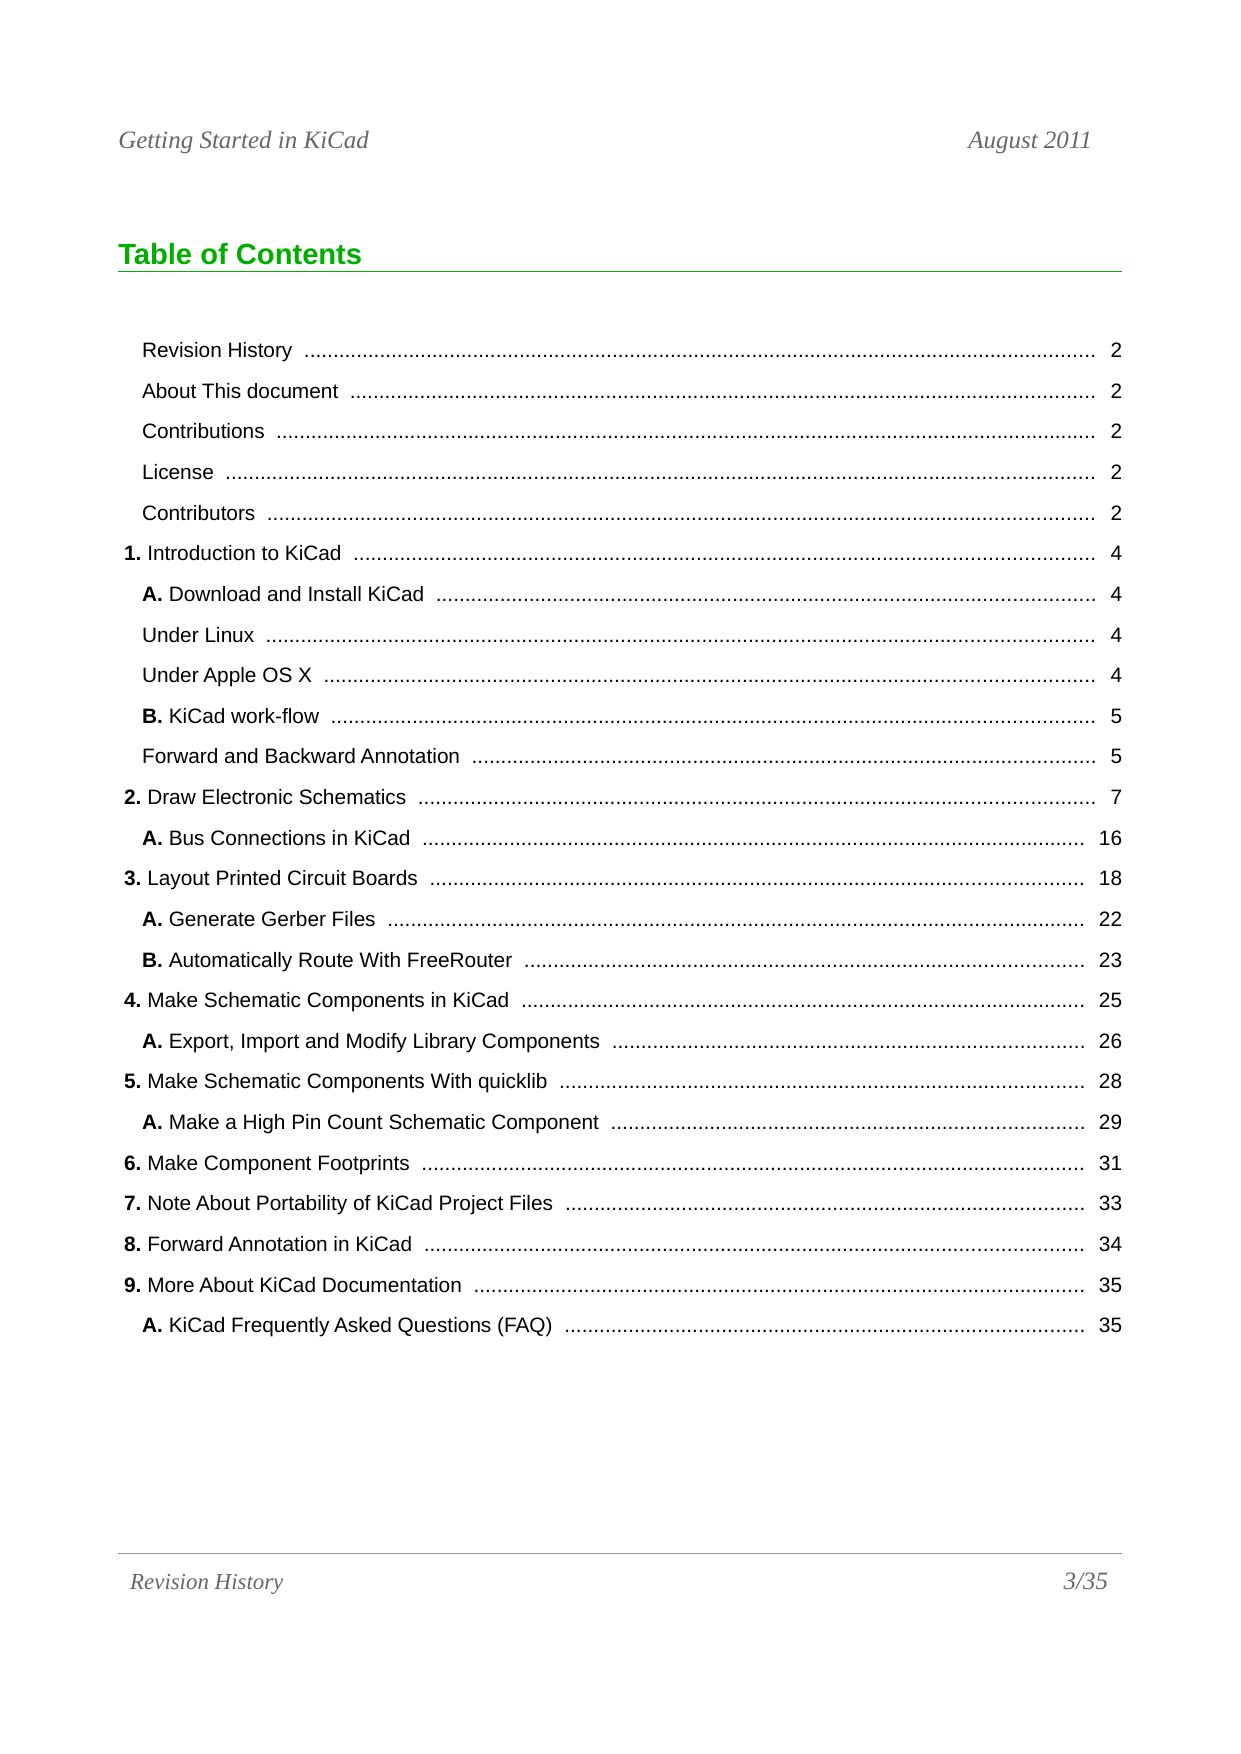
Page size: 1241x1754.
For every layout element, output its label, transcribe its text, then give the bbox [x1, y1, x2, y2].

text A. Generate Gerber Files 22 [142, 907, 1122, 931]
text A. Export, Import and Modify Library Components 26 [142, 1029, 1122, 1053]
text A. KiCad Frequently Asked Questions (FAQ) 35 [142, 1313, 1122, 1337]
text 4. Make Schematic Components in KiCad 25 [118, 988, 1122, 1012]
text 8. Forward Annotation in KiCad 34 [118, 1232, 1122, 1256]
text Under Linux 4 [142, 622, 1122, 646]
text Under Apple OS X 4 [142, 663, 1122, 687]
text License 2 [142, 460, 1122, 484]
text 3. Layout Printed Circuit Boards 18 [118, 866, 1122, 890]
text Revision History 2 [142, 338, 1122, 362]
text 2. Draw Electronic Schematics 7 [118, 785, 1122, 809]
text B. Automatically Route With FreeRouter 23 [142, 947, 1122, 971]
text A. Bus Connections in KiCad 16 [142, 826, 1122, 849]
text 1. Introduction to KiCad 4 [118, 541, 1122, 565]
text Contributors 2 [142, 501, 1122, 524]
text 9. More About KiCad Documentation 35 [118, 1272, 1122, 1296]
text About This document 2 [142, 379, 1122, 403]
text Forward and Backward Annotation 5 [142, 744, 1122, 768]
text 5. Make Schematic Components With quicklib 28 [118, 1069, 1122, 1093]
text B. KiCad work-flow 5 [142, 704, 1122, 728]
text 6. Make Component Footprints 31 [118, 1151, 1122, 1174]
text Contributions 2 [142, 419, 1122, 443]
subtitle Table of Contents [118, 237, 1122, 271]
text 7. Note About Portability of KiCad Project Files 33 [118, 1191, 1122, 1215]
text A. Download and Install KiCad 4 [142, 582, 1122, 606]
text A. Make a High Pin Count Schematic Component 29 [142, 1110, 1122, 1134]
